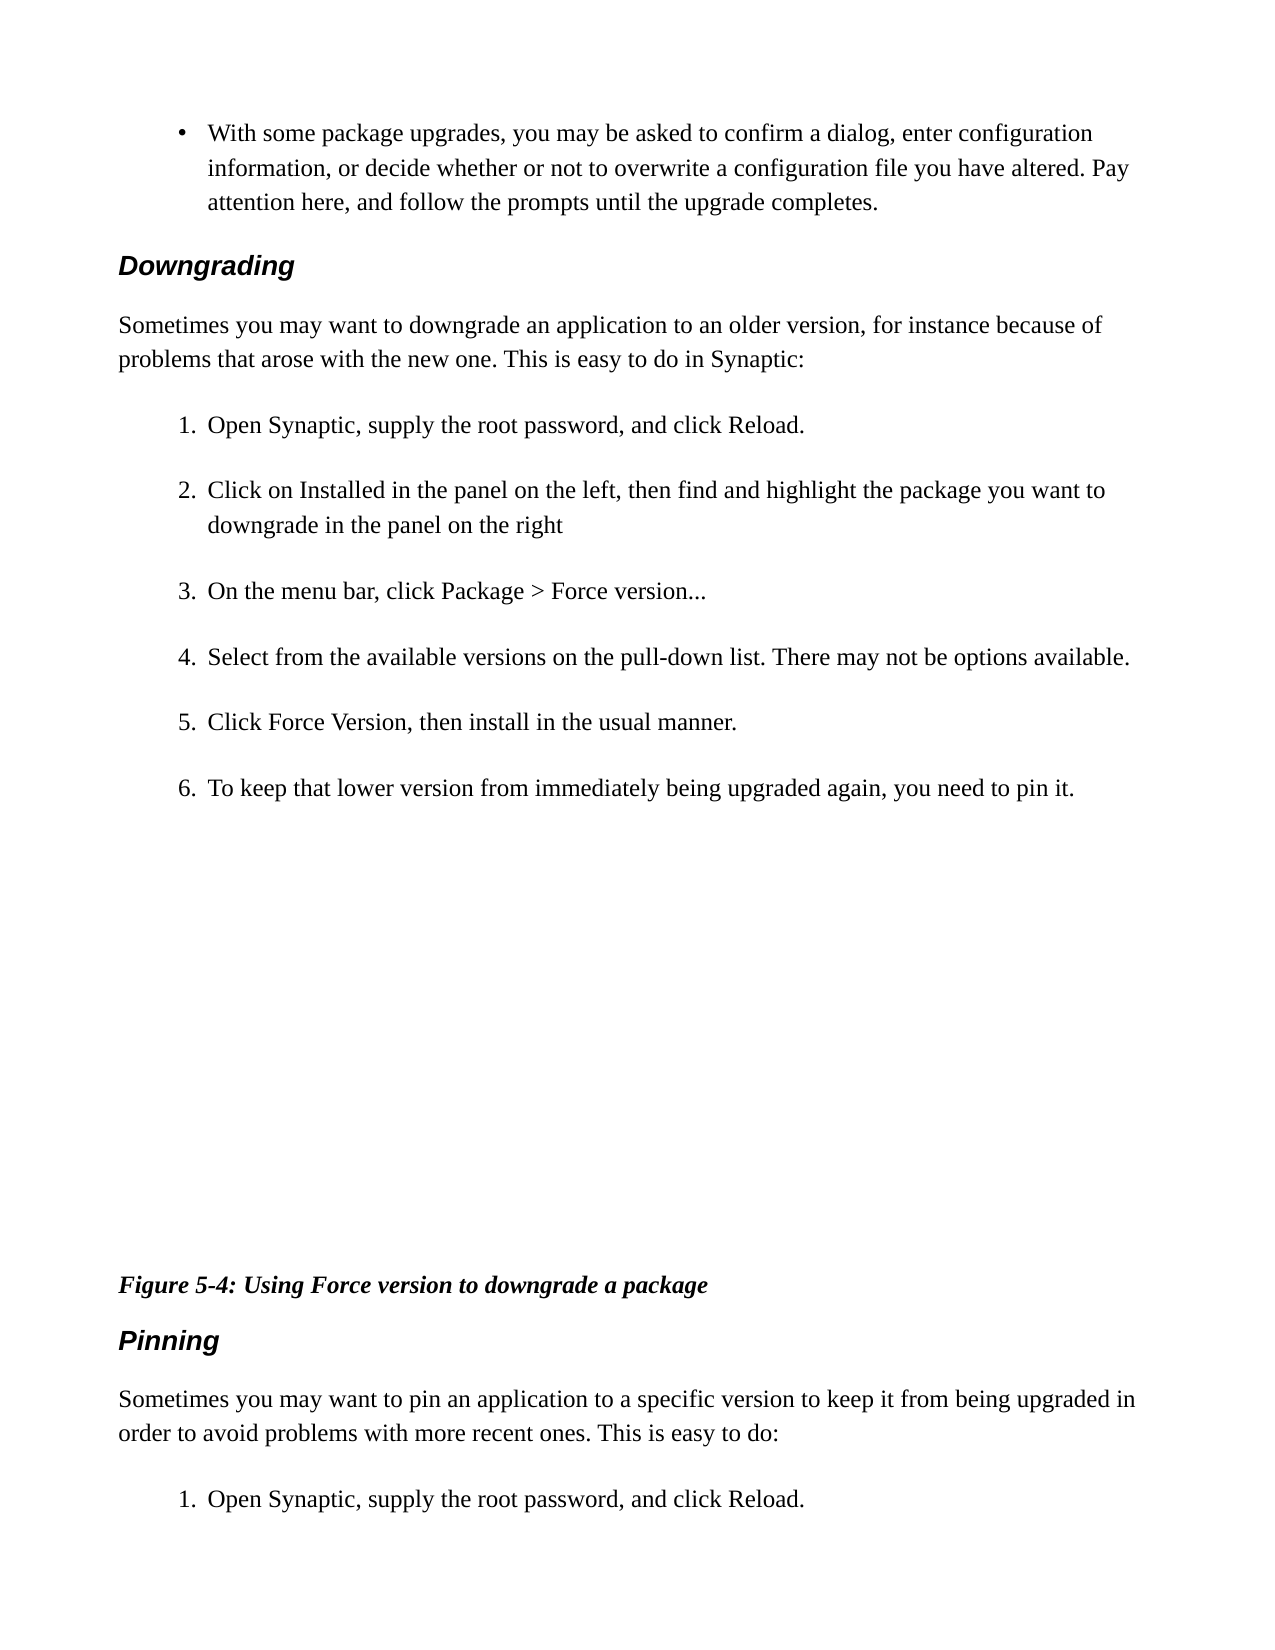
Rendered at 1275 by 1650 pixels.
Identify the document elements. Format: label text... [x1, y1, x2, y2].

subtitle Pinning [118, 1324, 1157, 1356]
list Open Synaptic, supply the root password, and click Reload. [178, 410, 1141, 439]
list Click Force Version, then install in the usual manner. [178, 707, 1141, 736]
text Sometimes you may want to downgrade an application to an older version, for instance because of problems that arose with the new one. This is easy to do in Synaptic: [118, 310, 1157, 373]
text Figure 5-4: Using Force version to downgrade a package [118, 1270, 1157, 1299]
list On the menu bar, click Package > Force version... [178, 576, 1141, 604]
list Open Synaptic, supply the root password, and click Reload. [178, 1484, 1141, 1513]
subtitle Downgrading [118, 250, 1157, 282]
list Click on Installed in the panel on the left, then find and highlight the package you want to downgrade in the panel on the right [178, 476, 1141, 539]
list Select from the available versions on the pull-down list. There may not be options available. [178, 642, 1141, 670]
list With some package upgrades, you may be asked to confirm a dialog, enter configuration information, or decide whether or not to overwrite a configuration file you have altered. Pay attention here, and follow the prompts until the upgrade completes. [178, 118, 1141, 216]
list To keep that lower version from immediately being upgraded again, you need to pin it. [178, 773, 1141, 802]
text Sometimes you may want to pin an application to a specific version to keep it from being upgraded in order to avoid problems with more recent ones. This is easy to do: [118, 1384, 1157, 1447]
